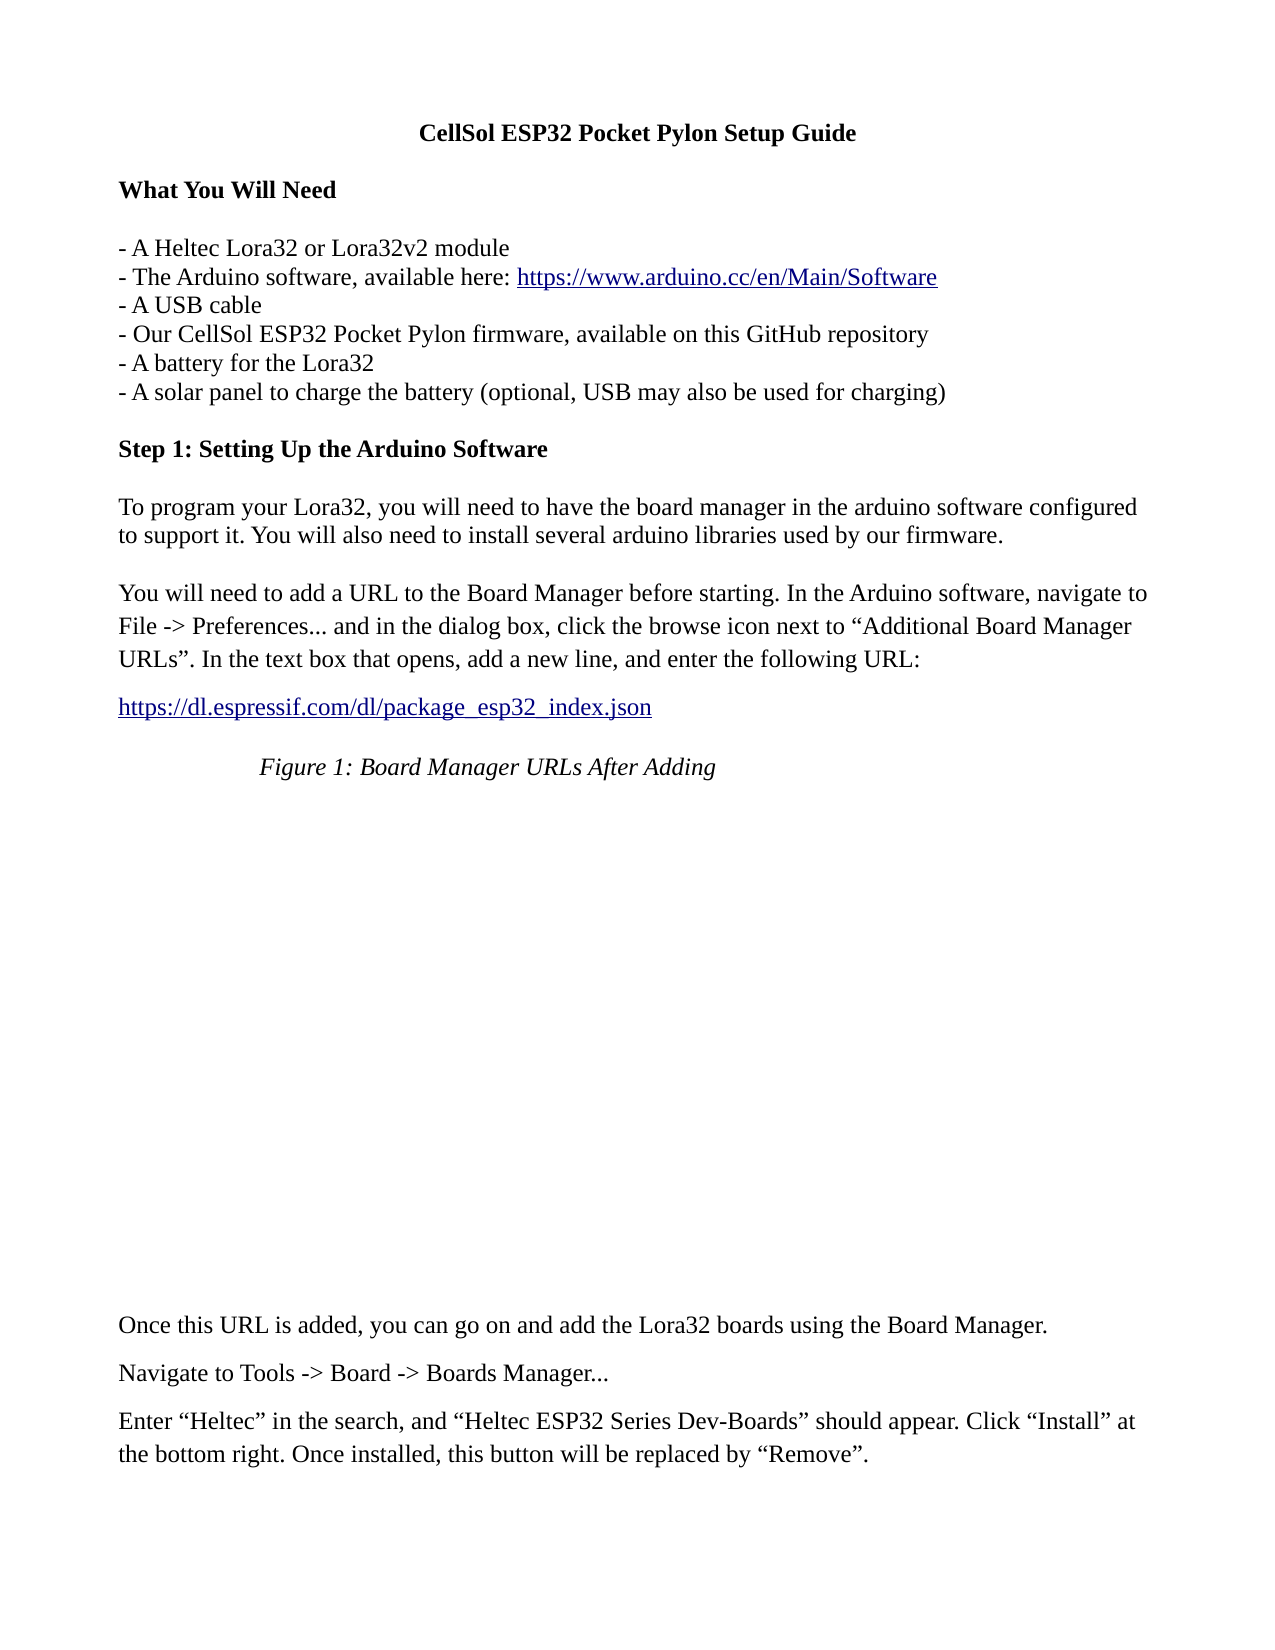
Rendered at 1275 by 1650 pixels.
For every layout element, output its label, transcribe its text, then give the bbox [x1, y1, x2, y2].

text - The Arduino software, available here: https://www.arduino.cc/en/Main/Software [118, 262, 1157, 291]
text - A USB cable [118, 291, 1157, 319]
text You will need to add a URL to the Board Manager before starting. In the Arduino software, navigate to File -> Preferences... and in the dialog box, click the browse icon next to “Additional Board Manager URLs”. In the text box that opens, add a new line, and enter the following URL: [118, 578, 1157, 673]
text - A Heltec Lora32 or Lora32v2 module [118, 233, 1157, 262]
text - Our CellSol ESP32 Pocket Pylon firmware, available on this GitHub repository [118, 319, 1157, 348]
text Once this URL is added, you can go on and add the Lora32 boards using the Board Manager. [118, 1311, 1157, 1339]
text Figure 1: Board Manager URLs After Adding [259, 752, 1016, 781]
text https://dl.espressif.com/dl/package_esp32_index.json [118, 692, 1157, 721]
text Step 1: Setting Up the Arduino Software [118, 434, 1157, 463]
text Navigate to Tools -> Board -> Boards Manager... [118, 1358, 1157, 1387]
text - A battery for the Lora32 [118, 348, 1157, 377]
text What You Will Need [118, 176, 1157, 204]
text To program your Lora32, you will need to have the board manager in the arduino software configured to support it. You will also need to install several arduino libraries used by our firmware. [118, 492, 1157, 549]
text Enter “Heltec” in the search, and “Heltec ESP32 Series Dev-Boards” should appear. Click “Install” at the bottom right. Once installed, this button will be replaced by “Remove”. [118, 1406, 1157, 1468]
text CellSol ESP32 Pocket Pylon Setup Guide [118, 118, 1157, 147]
text - A solar panel to charge the battery (optional, USB may also be used for charging) [118, 377, 1157, 406]
